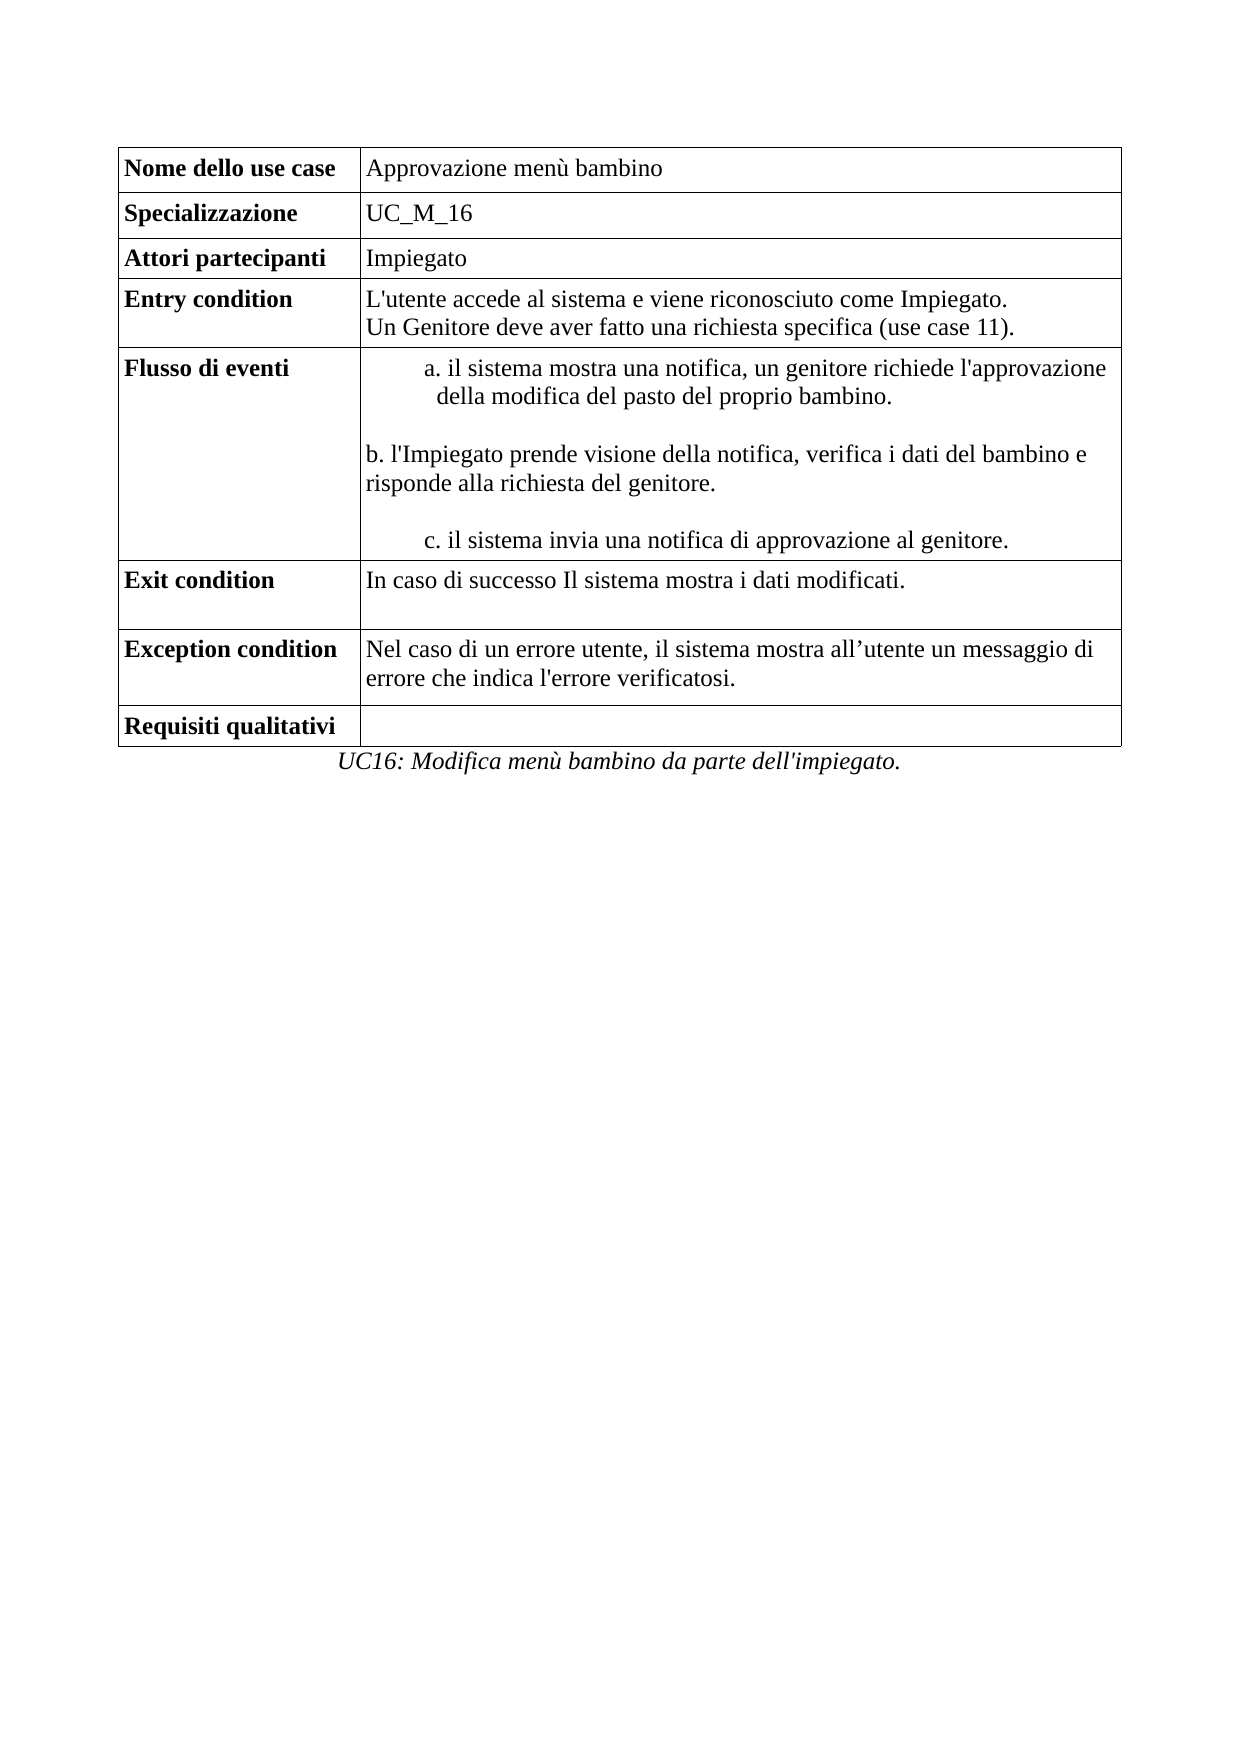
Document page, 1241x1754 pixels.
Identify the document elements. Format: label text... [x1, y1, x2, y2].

table_header Nome dello use case [119, 148, 360, 192]
table_cell Exception condition [119, 630, 360, 705]
table_cell [361, 706, 1121, 746]
table_cell UC_M_16 [361, 193, 1121, 237]
table_cell In caso di successo Il sistema mostra i dati modificati. [361, 561, 1121, 629]
table_cell Exit condition [119, 561, 360, 629]
table_cell Attori partecipanti [119, 239, 360, 278]
table_cell Requisiti qualitativi [119, 706, 360, 746]
table_cell Specializzazione [119, 193, 360, 237]
table_cell Nel caso di un errore utente, il sistema mostra all’utente un messaggio di errore che indica l'errore verificatosi. [361, 630, 1121, 705]
table_cell L'utente accede al sistema e viene riconosciuto come Impiegato. Un Genitore deve aver fatto una richiesta specifica (use case 11). [361, 279, 1121, 347]
table_cell Impiegato [361, 239, 1121, 278]
table_cell Entry condition [119, 279, 360, 347]
text UC16: Modifica menù bambino da parte dell'impiegato. [118, 746, 1122, 774]
table_header Approvazione menù bambino [361, 148, 1121, 192]
table_cell a. il sistema mostra una notifica, un genitore richiede l'approvazione della modifica del pasto del proprio bambino. b. l'Impiegato prende visione della notifica, verifica i dati del bambino e risponde alla richiesta del genitore. c. il sistema invia una notifica di approvazione al genitore. [361, 348, 1121, 560]
table_cell Flusso di eventi [119, 348, 360, 560]
